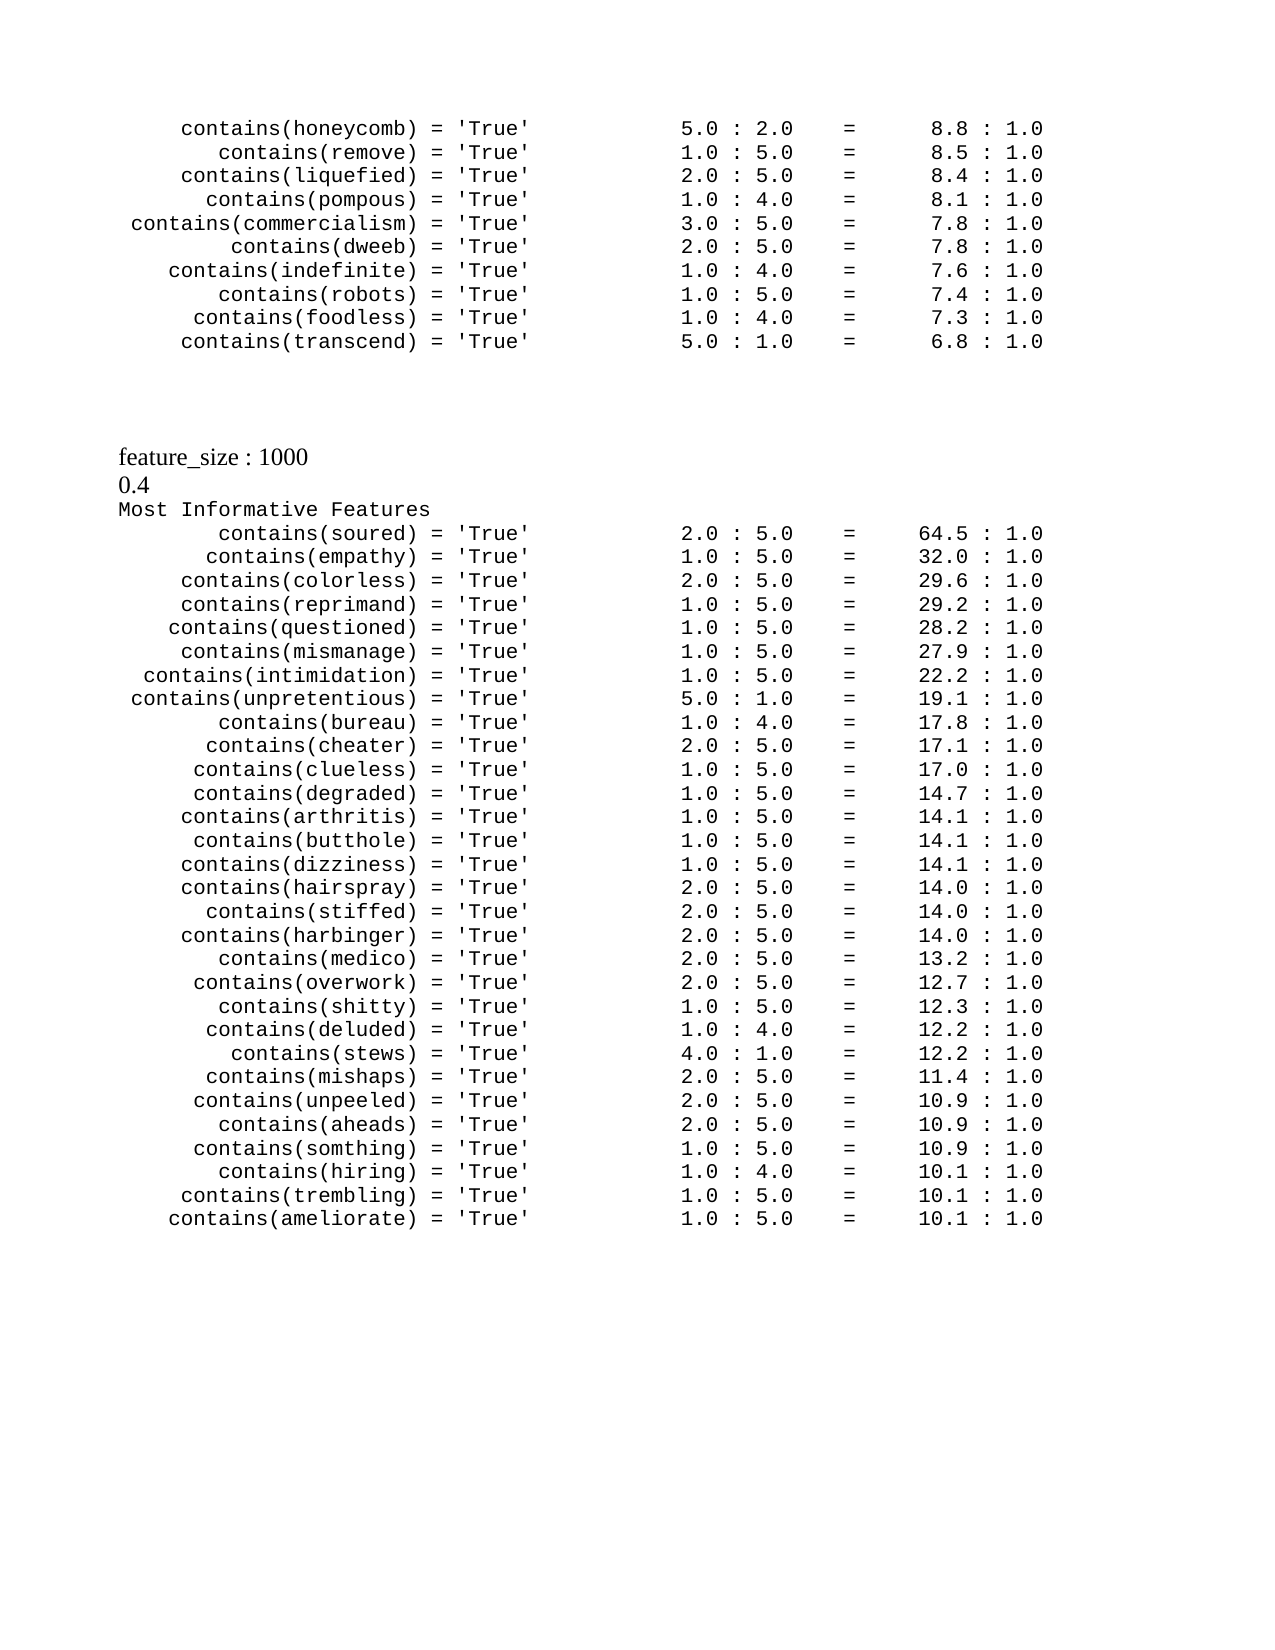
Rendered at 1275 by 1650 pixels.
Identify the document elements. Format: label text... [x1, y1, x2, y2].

text contains(hiring) = 'True' 1.0 : 4.0 = 10.1 : 1.0 [118, 1161, 1157, 1185]
text contains(stews) = 'True' 4.0 : 1.0 = 12.2 : 1.0 [118, 1043, 1157, 1067]
text contains(questioned) = 'True' 1.0 : 5.0 = 28.2 : 1.0 [118, 617, 1157, 641]
text contains(shitty) = 'True' 1.0 : 5.0 = 12.3 : 1.0 [118, 996, 1157, 1019]
text contains(harbinger) = 'True' 2.0 : 5.0 = 14.0 : 1.0 [118, 925, 1157, 948]
text contains(clueless) = 'True' 1.0 : 5.0 = 17.0 : 1.0 [118, 759, 1157, 783]
text contains(trembling) = 'True' 1.0 : 5.0 = 10.1 : 1.0 [118, 1185, 1157, 1208]
text contains(dweeb) = 'True' 2.0 : 5.0 = 7.8 : 1.0 [118, 236, 1157, 260]
text contains(soured) = 'True' 2.0 : 5.0 = 64.5 : 1.0 [118, 523, 1157, 546]
text contains(empathy) = 'True' 1.0 : 5.0 = 32.0 : 1.0 [118, 546, 1157, 570]
text contains(somthing) = 'True' 1.0 : 5.0 = 10.9 : 1.0 [118, 1137, 1157, 1161]
text contains(robots) = 'True' 1.0 : 5.0 = 7.4 : 1.0 [118, 284, 1157, 307]
text contains(reprimand) = 'True' 1.0 : 5.0 = 29.2 : 1.0 [118, 594, 1157, 617]
text contains(mishaps) = 'True' 2.0 : 5.0 = 11.4 : 1.0 [118, 1067, 1157, 1090]
text contains(transcend) = 'True' 5.0 : 1.0 = 6.8 : 1.0 [118, 331, 1157, 354]
text contains(deluded) = 'True' 1.0 : 4.0 = 12.2 : 1.0 [118, 1019, 1157, 1043]
text contains(arthritis) = 'True' 1.0 : 5.0 = 14.1 : 1.0 [118, 806, 1157, 830]
text contains(indefinite) = 'True' 1.0 : 4.0 = 7.6 : 1.0 [118, 260, 1157, 284]
text contains(remove) = 'True' 1.0 : 5.0 = 8.5 : 1.0 [118, 142, 1157, 165]
text contains(ameliorate) = 'True' 1.0 : 5.0 = 10.1 : 1.0 [118, 1208, 1157, 1232]
text contains(stiffed) = 'True' 2.0 : 5.0 = 14.0 : 1.0 [118, 901, 1157, 925]
text feature_size : 1000 [118, 442, 1157, 470]
text contains(unpeeled) = 'True' 2.0 : 5.0 = 10.9 : 1.0 [118, 1090, 1157, 1114]
text contains(liquefied) = 'True' 2.0 : 5.0 = 8.4 : 1.0 [118, 165, 1157, 189]
text contains(butthole) = 'True' 1.0 : 5.0 = 14.1 : 1.0 [118, 830, 1157, 854]
text contains(mismanage) = 'True' 1.0 : 5.0 = 27.9 : 1.0 [118, 641, 1157, 664]
text contains(cheater) = 'True' 2.0 : 5.0 = 17.1 : 1.0 [118, 736, 1157, 759]
text contains(hairspray) = 'True' 2.0 : 5.0 = 14.0 : 1.0 [118, 877, 1157, 901]
text contains(dizziness) = 'True' 1.0 : 5.0 = 14.1 : 1.0 [118, 854, 1157, 877]
text contains(degraded) = 'True' 1.0 : 5.0 = 14.7 : 1.0 [118, 783, 1157, 806]
text contains(commercialism) = 'True' 3.0 : 5.0 = 7.8 : 1.0 [118, 213, 1157, 236]
text Most Informative Features [118, 499, 1157, 523]
text contains(bureau) = 'True' 1.0 : 4.0 = 17.8 : 1.0 [118, 712, 1157, 736]
text contains(foodless) = 'True' 1.0 : 4.0 = 7.3 : 1.0 [118, 307, 1157, 331]
text contains(honeycomb) = 'True' 5.0 : 2.0 = 8.8 : 1.0 [118, 118, 1157, 142]
text contains(unpretentious) = 'True' 5.0 : 1.0 = 19.1 : 1.0 [118, 688, 1157, 712]
text contains(colorless) = 'True' 2.0 : 5.0 = 29.6 : 1.0 [118, 570, 1157, 594]
text contains(pompous) = 'True' 1.0 : 4.0 = 8.1 : 1.0 [118, 189, 1157, 213]
text contains(medico) = 'True' 2.0 : 5.0 = 13.2 : 1.0 [118, 948, 1157, 972]
text 0.4 [118, 470, 1157, 499]
text contains(intimidation) = 'True' 1.0 : 5.0 = 22.2 : 1.0 [118, 664, 1157, 688]
text contains(overwork) = 'True' 2.0 : 5.0 = 12.7 : 1.0 [118, 972, 1157, 996]
text contains(aheads) = 'True' 2.0 : 5.0 = 10.9 : 1.0 [118, 1114, 1157, 1137]
